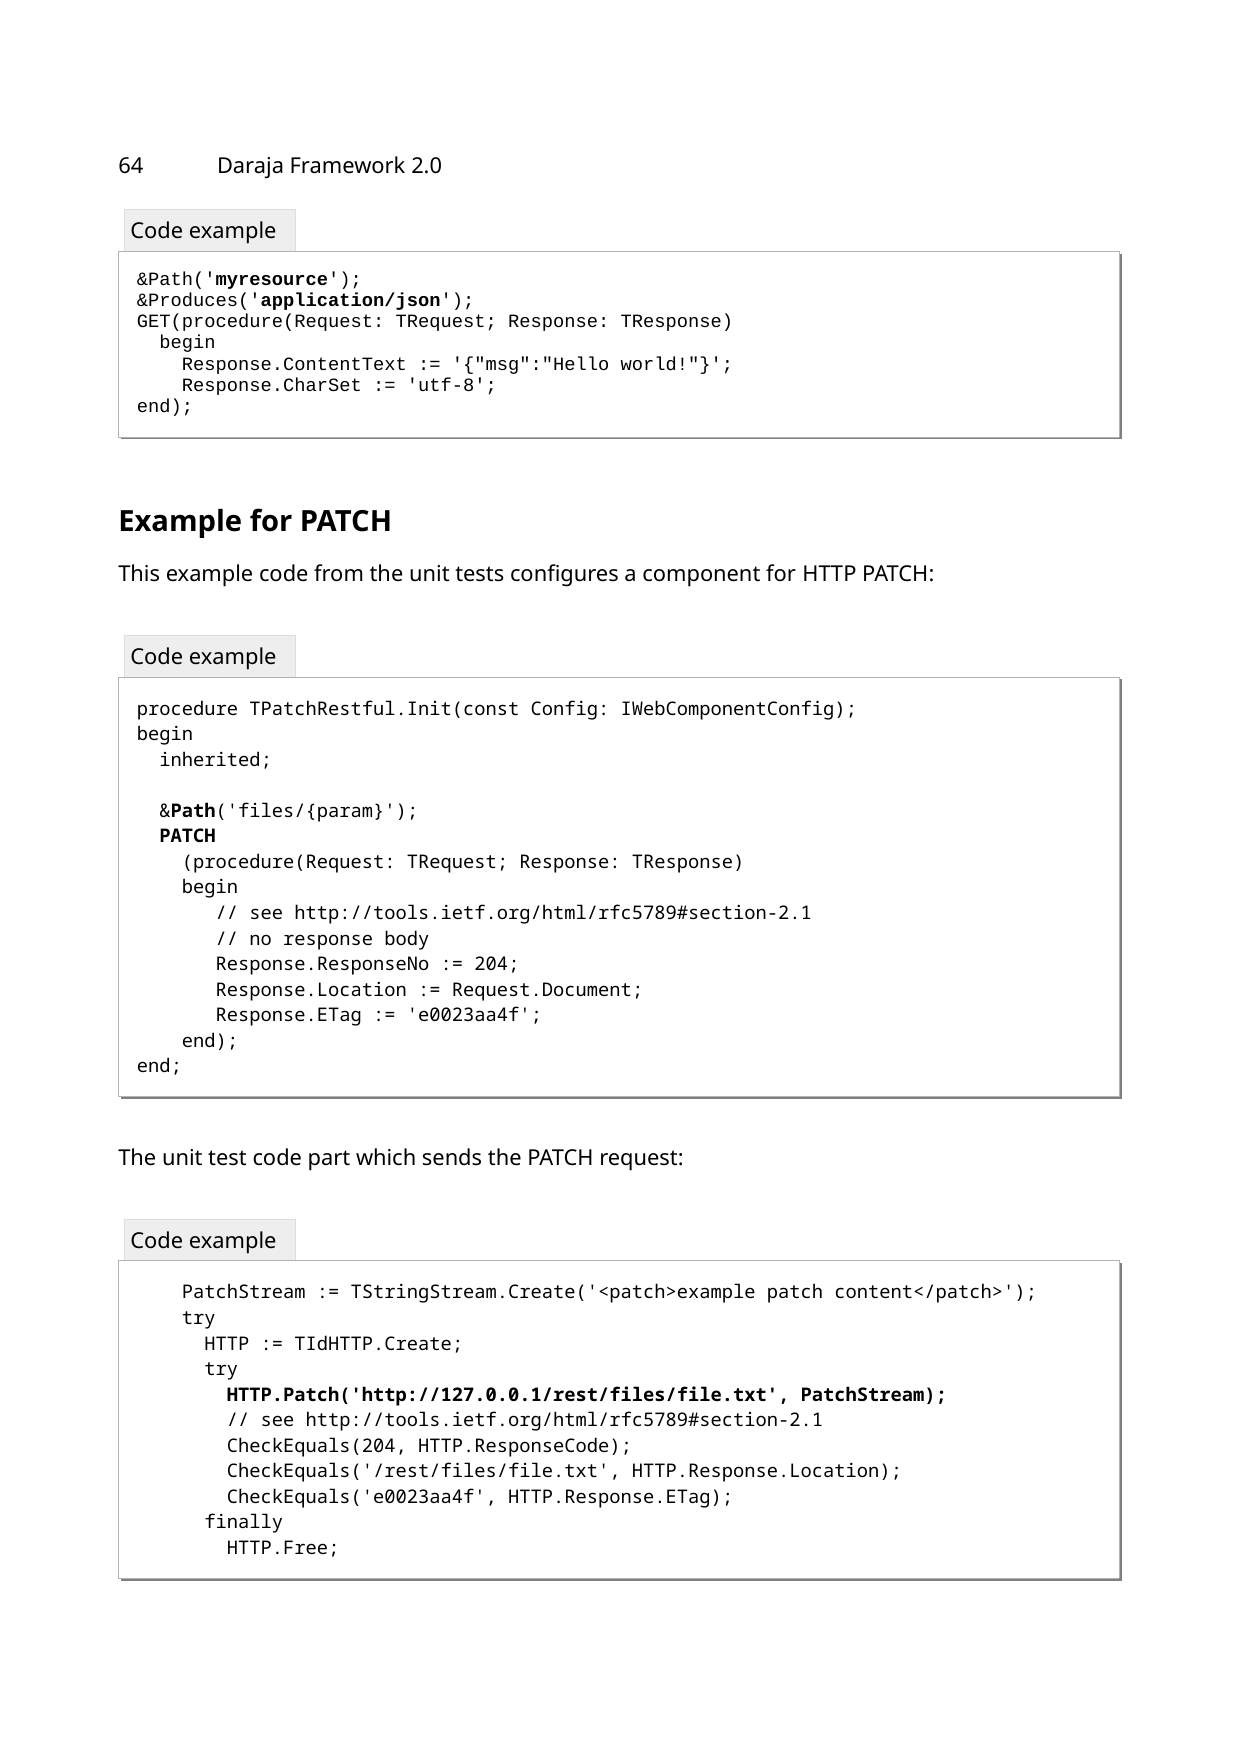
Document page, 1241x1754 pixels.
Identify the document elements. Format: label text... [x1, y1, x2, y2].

text PATCH [119, 804, 1119, 830]
text PatchStream := TStringStream.Create('<patch>example patch content</patch>'); [119, 1261, 1119, 1286]
subtitle Example for PATCH [118, 500, 1122, 539]
text // see http://tools.ietf.org/html/rfc5789#section-2.1 [119, 1388, 1119, 1413]
text Response.ResponseNo := 204; [119, 932, 1119, 957]
text try [119, 1286, 1119, 1311]
text This example code from the unit tests configures a component for HTTP PATCH: [118, 558, 1122, 588]
text &Path('files/{param}'); [119, 779, 1119, 804]
text Response.ETag := 'e0023aa4f'; [119, 983, 1119, 1008]
text HTTP.Patch('http://127.0.0.1/rest/files/file.txt', PatchStream); [119, 1362, 1119, 1388]
text Code example [125, 210, 295, 251]
text end); [119, 378, 1119, 437]
text Code example [125, 636, 295, 677]
text GET(procedure(Request: TRequest; Response: TResponse) [119, 293, 1119, 315]
text // see http://tools.ietf.org/html/rfc5789#section-2.1 [119, 881, 1119, 906]
text HTTP.Free; [119, 1516, 1119, 1578]
text end); [119, 1008, 1119, 1034]
text // no response body [119, 906, 1119, 932]
text begin [119, 315, 1119, 336]
text begin [119, 702, 1119, 728]
text &Path('myresource'); [119, 252, 1119, 272]
text Response.Location := Request.Document; [119, 957, 1119, 983]
text procedure TPatchRestful.Init(const Config: IWebComponentConfig); [119, 678, 1119, 702]
text (procedure(Request: TRequest; Response: TResponse) [119, 830, 1119, 855]
text CheckEquals('e0023aa4f', HTTP.Response.ETag); [119, 1464, 1119, 1490]
text begin [119, 855, 1119, 881]
text CheckEquals('/rest/files/file.txt', HTTP.Response.Location); [119, 1439, 1119, 1464]
text &Produces('application/json'); [119, 272, 1119, 293]
text HTTP := TIdHTTP.Create; [119, 1311, 1119, 1337]
text end; [119, 1034, 1119, 1096]
text The unit test code part which sends the PATCH request: [118, 1142, 1122, 1171]
text finally [119, 1490, 1119, 1516]
text Code example [125, 1220, 295, 1260]
text CheckEquals(204, HTTP.ResponseCode); [119, 1413, 1119, 1439]
text Response.ContentText := '{"msg":"Hello world!"}'; [119, 336, 1119, 357]
text inherited; [119, 728, 1119, 772]
text Response.CharSet := 'utf-8'; [119, 357, 1119, 378]
text try [119, 1337, 1119, 1362]
